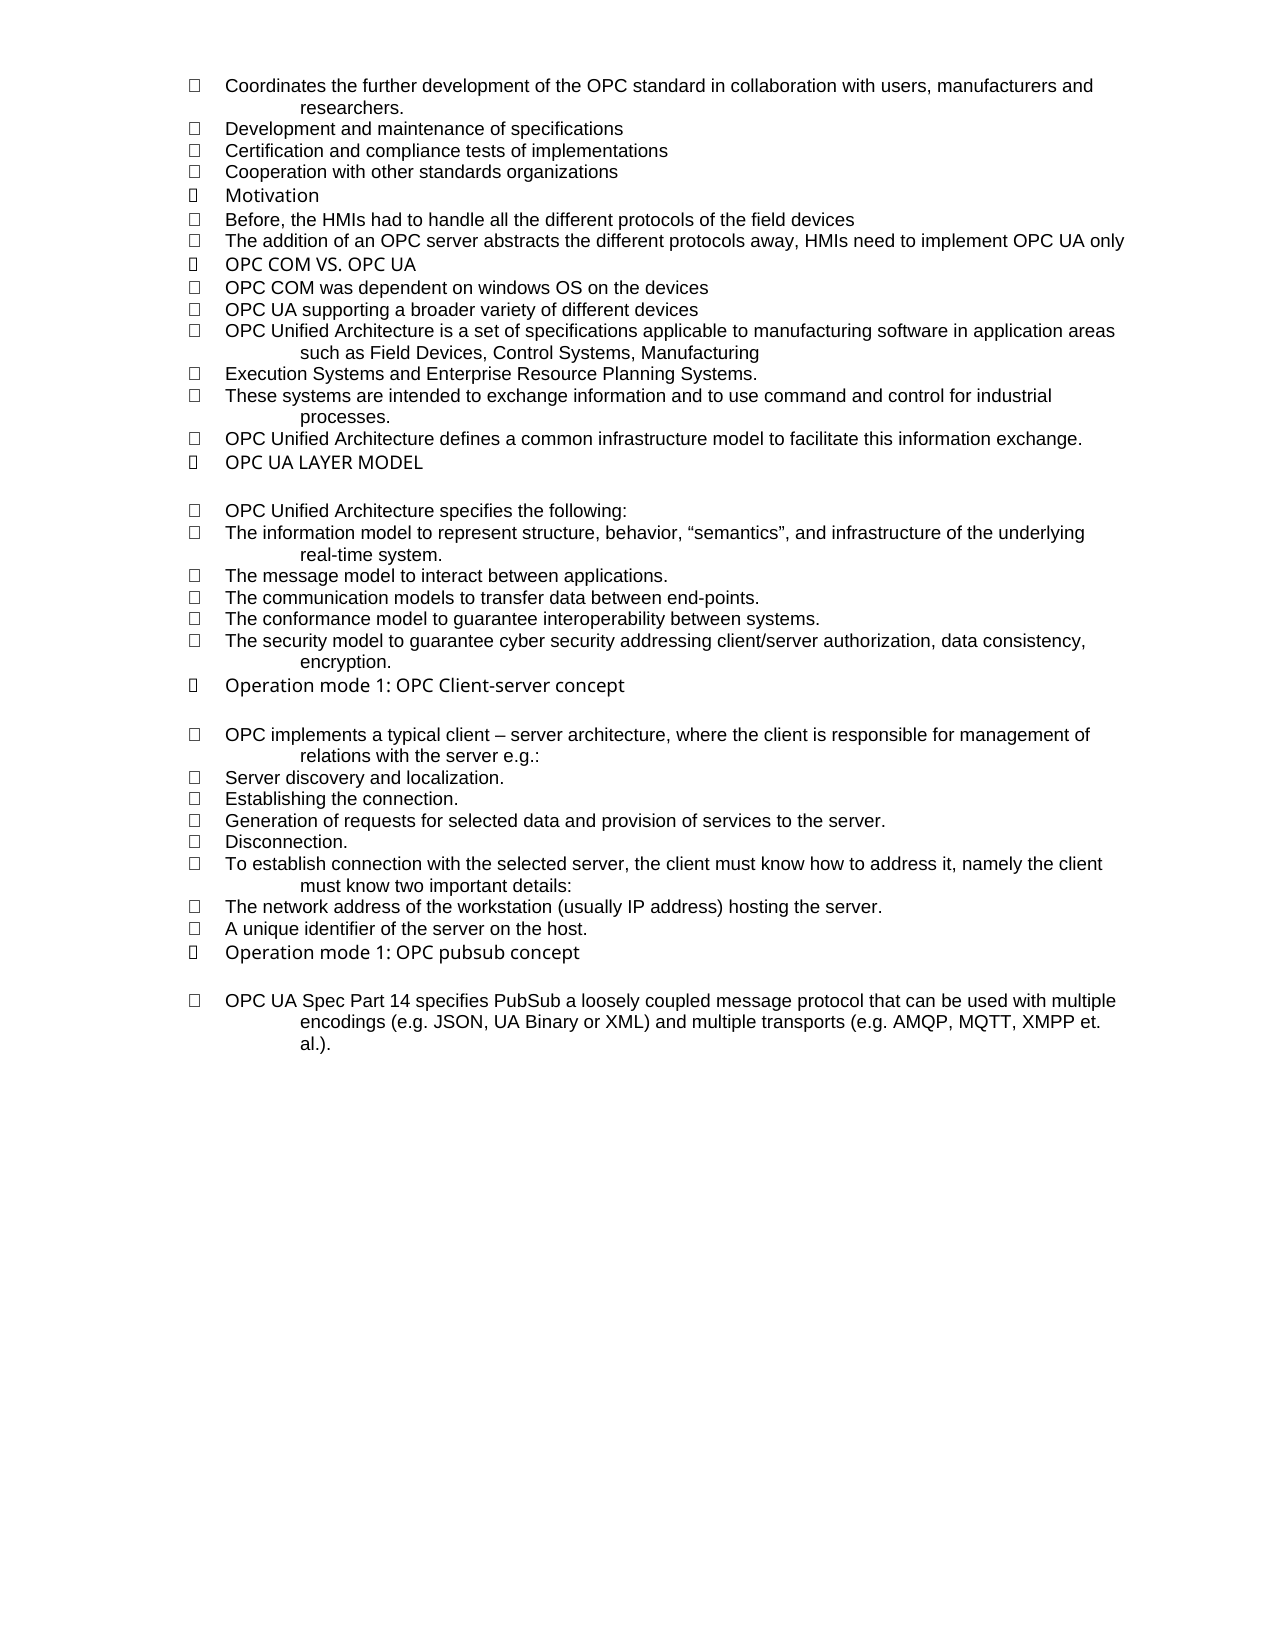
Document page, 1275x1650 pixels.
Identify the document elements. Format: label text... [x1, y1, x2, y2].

list Disconnection. [187, 831, 1125, 853]
list The message model to interact between applications. [187, 565, 1125, 586]
list The conformance model to guarantee interoperability between systems. [187, 608, 1125, 629]
list To establish connection with the selected server, the client must know how to address it, namely the client must know two important details: [187, 853, 1125, 896]
list Generation of requests for selected data and provision of services to the server. [187, 810, 1125, 831]
list OPC UA supporting a broader variety of different devices [187, 298, 1125, 320]
list OPC COM was dependent on windows OS on the devices [187, 277, 1125, 298]
list The network address of the workstation (usually IP address) hosting the server. [187, 896, 1125, 917]
list These systems are intended to exchange information and to use command and control for industrial processes. [187, 385, 1125, 428]
list The communication models to transfer data between end-points. [187, 586, 1125, 608]
list Before, the HMIs had to handle all the different protocols of the field devices [187, 208, 1125, 230]
list Operation mode 1: OPC Client-server concept [187, 673, 1125, 698]
list OPC Unified Architecture specifies the following: [187, 500, 1125, 522]
list Establishing the connection. [187, 788, 1125, 810]
list Motivation [187, 183, 1125, 208]
list OPC implements a typical client – server architecture, where the client is responsible for management of relations with the server e.g.: [187, 723, 1125, 767]
list Cooperation with other standards organizations [187, 161, 1125, 183]
list The addition of an OPC server abstracts the different protocols away, HMIs need to implement OPC UA only [187, 230, 1125, 251]
list OPC Unified Architecture defines a common infrastructure model to facilitate this information exchange. [187, 428, 1125, 449]
list The information model to represent structure, behavior, “semantics”, and infrastructure of the underlying real-time system. [187, 522, 1125, 565]
list OPC Unified Architecture is a set of specifications applicable to manufacturing software in application areas such as Field Devices, Control Systems, Manufacturing [187, 320, 1125, 363]
list OPC UA Spec Part 14 specifies PubSub a loosely coupled message protocol that can be used with multiple encodings (e.g. JSON, UA Binary or XML) and multiple transports (e.g. AMQP, MQTT, XMPP et. al.). [187, 990, 1125, 1054]
list Execution Systems and Enterprise Resource Planning Systems. [187, 363, 1125, 385]
list Operation mode 1: OPC pubsub concept [187, 939, 1125, 964]
list OPC UA LAYER MODEL [187, 449, 1125, 475]
list Certification and compliance tests of implementations [187, 140, 1125, 161]
list Development and maintenance of specifications [187, 118, 1125, 140]
list OPC COM VS. OPC UA [187, 251, 1125, 277]
list A unique identifier of the server on the host. [187, 917, 1125, 939]
list Coordinates the further development of the OPC standard in collaboration with users, manufacturers and researchers. [187, 75, 1125, 118]
list The security model to guarantee cyber security addressing client/server authorization, data consistency, encryption. [187, 629, 1125, 673]
list Server discovery and localization. [187, 767, 1125, 788]
